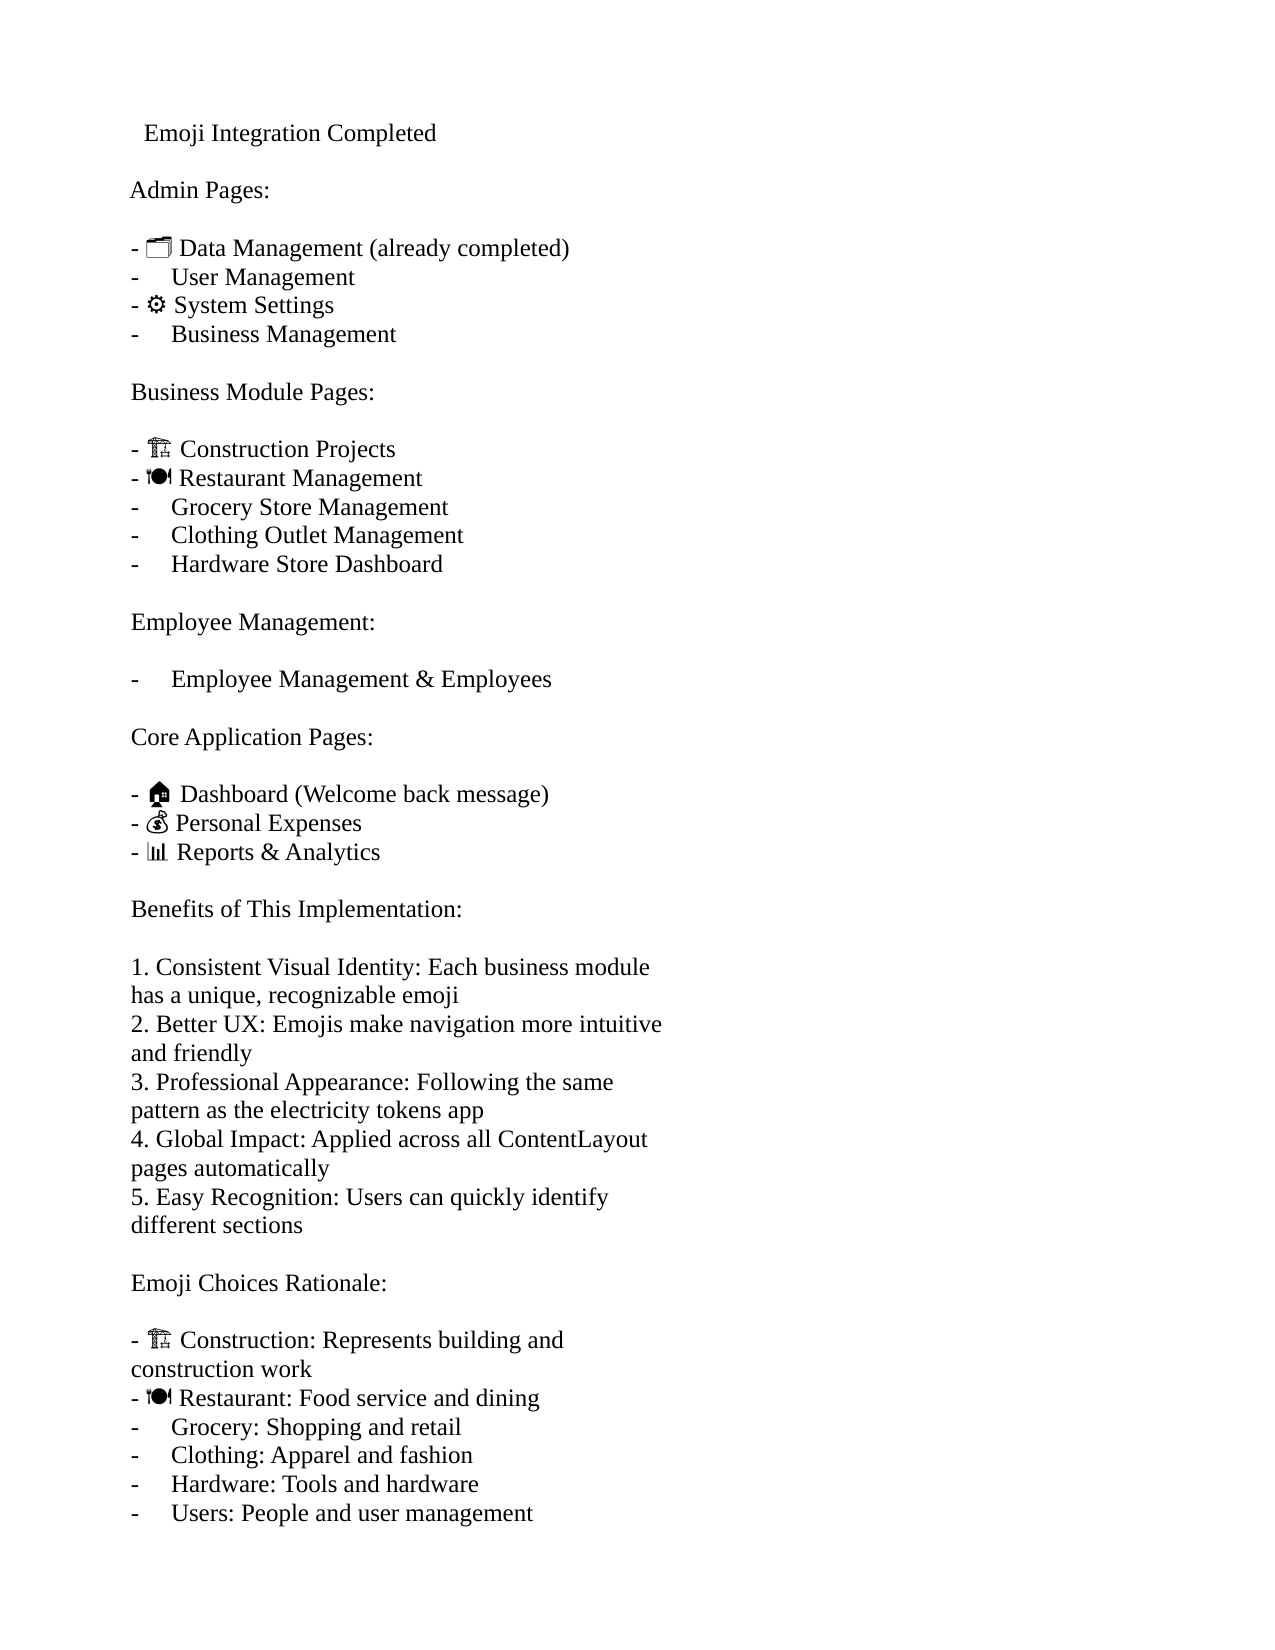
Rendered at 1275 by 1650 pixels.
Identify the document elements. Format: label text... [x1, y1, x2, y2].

text construction work [118, 1354, 1157, 1383]
text - 🏗️ Construction Projects [118, 434, 1157, 463]
text Core Application Pages: [118, 722, 1157, 751]
text and friendly [118, 1038, 1157, 1067]
text - 👥 Users: People and user management [118, 1498, 1157, 1527]
text Admin Pages: [118, 176, 1157, 204]
text pattern as the electricity tokens app [118, 1096, 1157, 1124]
text - 💰 Personal Expenses [118, 808, 1157, 837]
text - 🛒 Grocery Store Management [118, 492, 1157, 521]
text - 🔧 Hardware Store Dashboard [118, 549, 1157, 578]
text - 🗂️ Data Management (already completed) [118, 233, 1157, 262]
text 4. Global Impact: Applied across all ContentLayout [118, 1124, 1157, 1153]
text 5. Easy Recognition: Users can quickly identify [118, 1182, 1157, 1211]
text ✅ Emoji Integration Completed [118, 118, 1157, 147]
text Business Module Pages: [118, 377, 1157, 406]
text pages automatically [118, 1153, 1157, 1182]
text - 🔧 Hardware: Tools and hardware [118, 1469, 1157, 1498]
text - 🏠 Dashboard (Welcome back message) [118, 779, 1157, 808]
text - 📊 Reports & Analytics [118, 837, 1157, 866]
text - 👕 Clothing Outlet Management [118, 521, 1157, 549]
text 2. Better UX: Emojis make navigation more intuitive [118, 1009, 1157, 1038]
text - 👥 User Management [118, 262, 1157, 291]
text - 🏢 Business Management [118, 319, 1157, 348]
text - 👤 Employee Management & Employees [118, 664, 1157, 693]
text has a unique, recognizable emoji [118, 981, 1157, 1009]
text - 🛒 Grocery: Shopping and retail [118, 1412, 1157, 1441]
text Benefits of This Implementation: [118, 894, 1157, 923]
text Emoji Choices Rationale: [118, 1268, 1157, 1297]
text 3. Professional Appearance: Following the same [118, 1067, 1157, 1096]
text - 🍽️ Restaurant Management [118, 463, 1157, 492]
text - ⚙️ System Settings [118, 291, 1157, 319]
text - 🍽️ Restaurant: Food service and dining [118, 1383, 1157, 1412]
text 1. Consistent Visual Identity: Each business module [118, 952, 1157, 981]
text - 🏗️ Construction: Represents building and [118, 1326, 1157, 1354]
text - 👕 Clothing: Apparel and fashion [118, 1441, 1157, 1469]
text Employee Management: [118, 607, 1157, 636]
text different sections [118, 1211, 1157, 1239]
